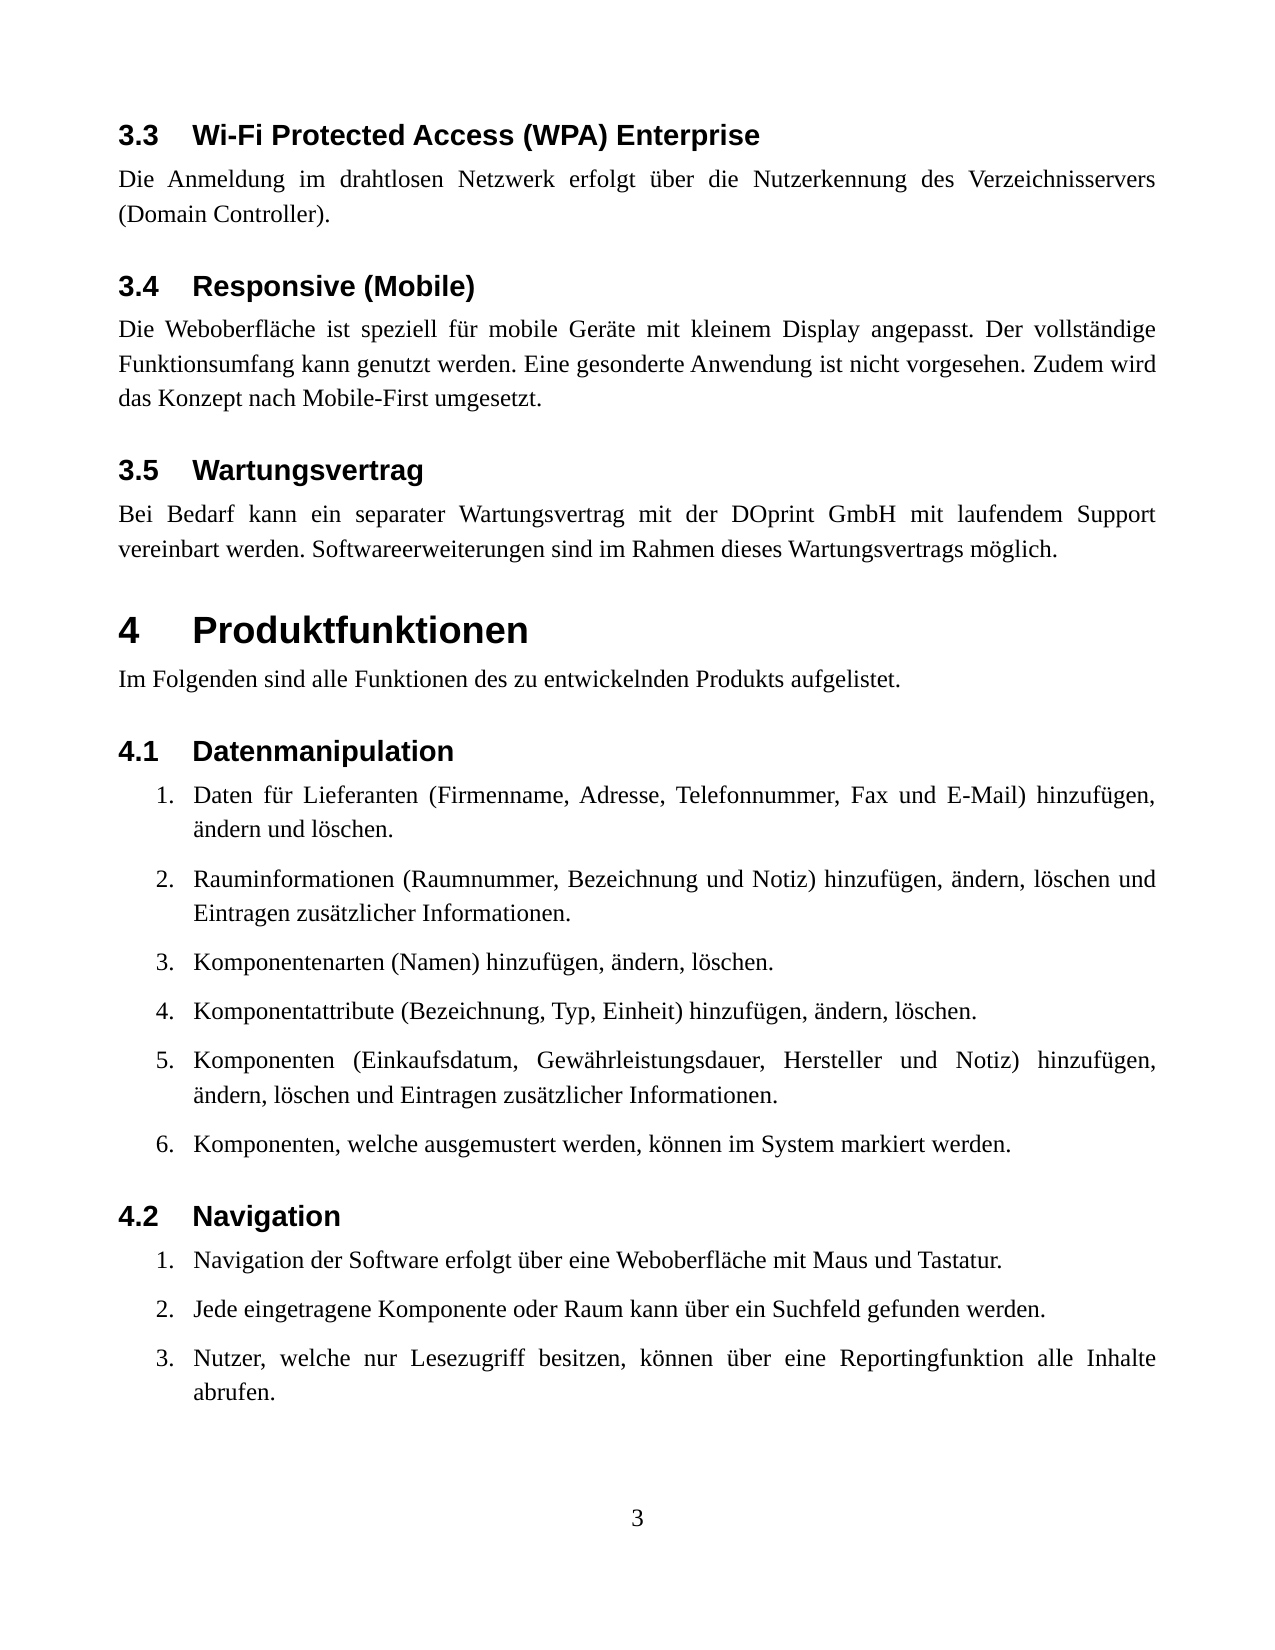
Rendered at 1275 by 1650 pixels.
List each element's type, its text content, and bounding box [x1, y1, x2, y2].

list Rauminformationen (Raumnummer, Bezeichnung und Notiz) hinzufügen, ändern, löschen und Eintragen zusätzlicher Informationen. [156, 864, 1157, 927]
list Navigation der Software erfolgt über eine Weboberfläche mit Maus und Tastatur. [156, 1245, 1157, 1273]
list Nutzer, welche nur Lesezugriff besitzen, können über eine Reportingfunktion alle Inhalte abrufen. [156, 1343, 1157, 1406]
list Komponenten, welche ausgemustert werden, können im System markiert werden. [156, 1129, 1157, 1158]
subtitle Datenmanipulation [118, 734, 1157, 768]
subtitle Responsive (Mobile) [118, 268, 1157, 302]
text Die Anmeldung im drahtlosen Netzwerk erfolgt über die Nutzerkennung des Verzeichnisservers (Domain Controller). [118, 164, 1157, 227]
subtitle Navigation [118, 1199, 1157, 1232]
list Komponentattribute (Bezeichnung, Typ, Einheit) hinzufügen, ändern, löschen. [156, 996, 1157, 1025]
subtitle Produktfunktionen [118, 608, 1157, 652]
list Daten für Lieferanten (Firmenname, Adresse, Telefonnummer, Fax und E-Mail) hinzufügen, ändern und löschen. [156, 780, 1157, 843]
list Jede eingetragene Komponente oder Raum kann über ein Suchfeld gefunden werden. [156, 1294, 1157, 1323]
text Bei Bedarf kann ein separater Wartungsvertrag mit der DOprint GmbH mit laufendem Support vereinbart werden. Softwareerweiterungen sind im Rahmen dieses Wartungsvertrags möglich. [118, 499, 1157, 563]
text Im Folgenden sind alle Funktionen des zu entwickelnden Produkts aufgelistet. [118, 664, 1157, 693]
text Die Weboberfläche ist speziell für mobile Geräte mit kleinem Display angepasst. Der vollständige Funktionsumfang kann genutzt werden. Eine gesonderte Anwendung ist nicht vorgesehen. Zudem wird das Konzept nach Mobile-First umgesetzt. [118, 314, 1157, 412]
subtitle Wartungsvertrag [118, 453, 1157, 487]
subtitle Wi-Fi Protected Access (WPA) Enterprise [118, 118, 1157, 152]
list Komponenten (Einkaufsdatum, Gewährleistungsdauer, Hersteller und Notiz) hinzufügen, ändern, löschen und Eintragen zusätzlicher Informationen. [156, 1045, 1157, 1108]
list Komponentenarten (Namen) hinzufügen, ändern, löschen. [156, 947, 1157, 976]
